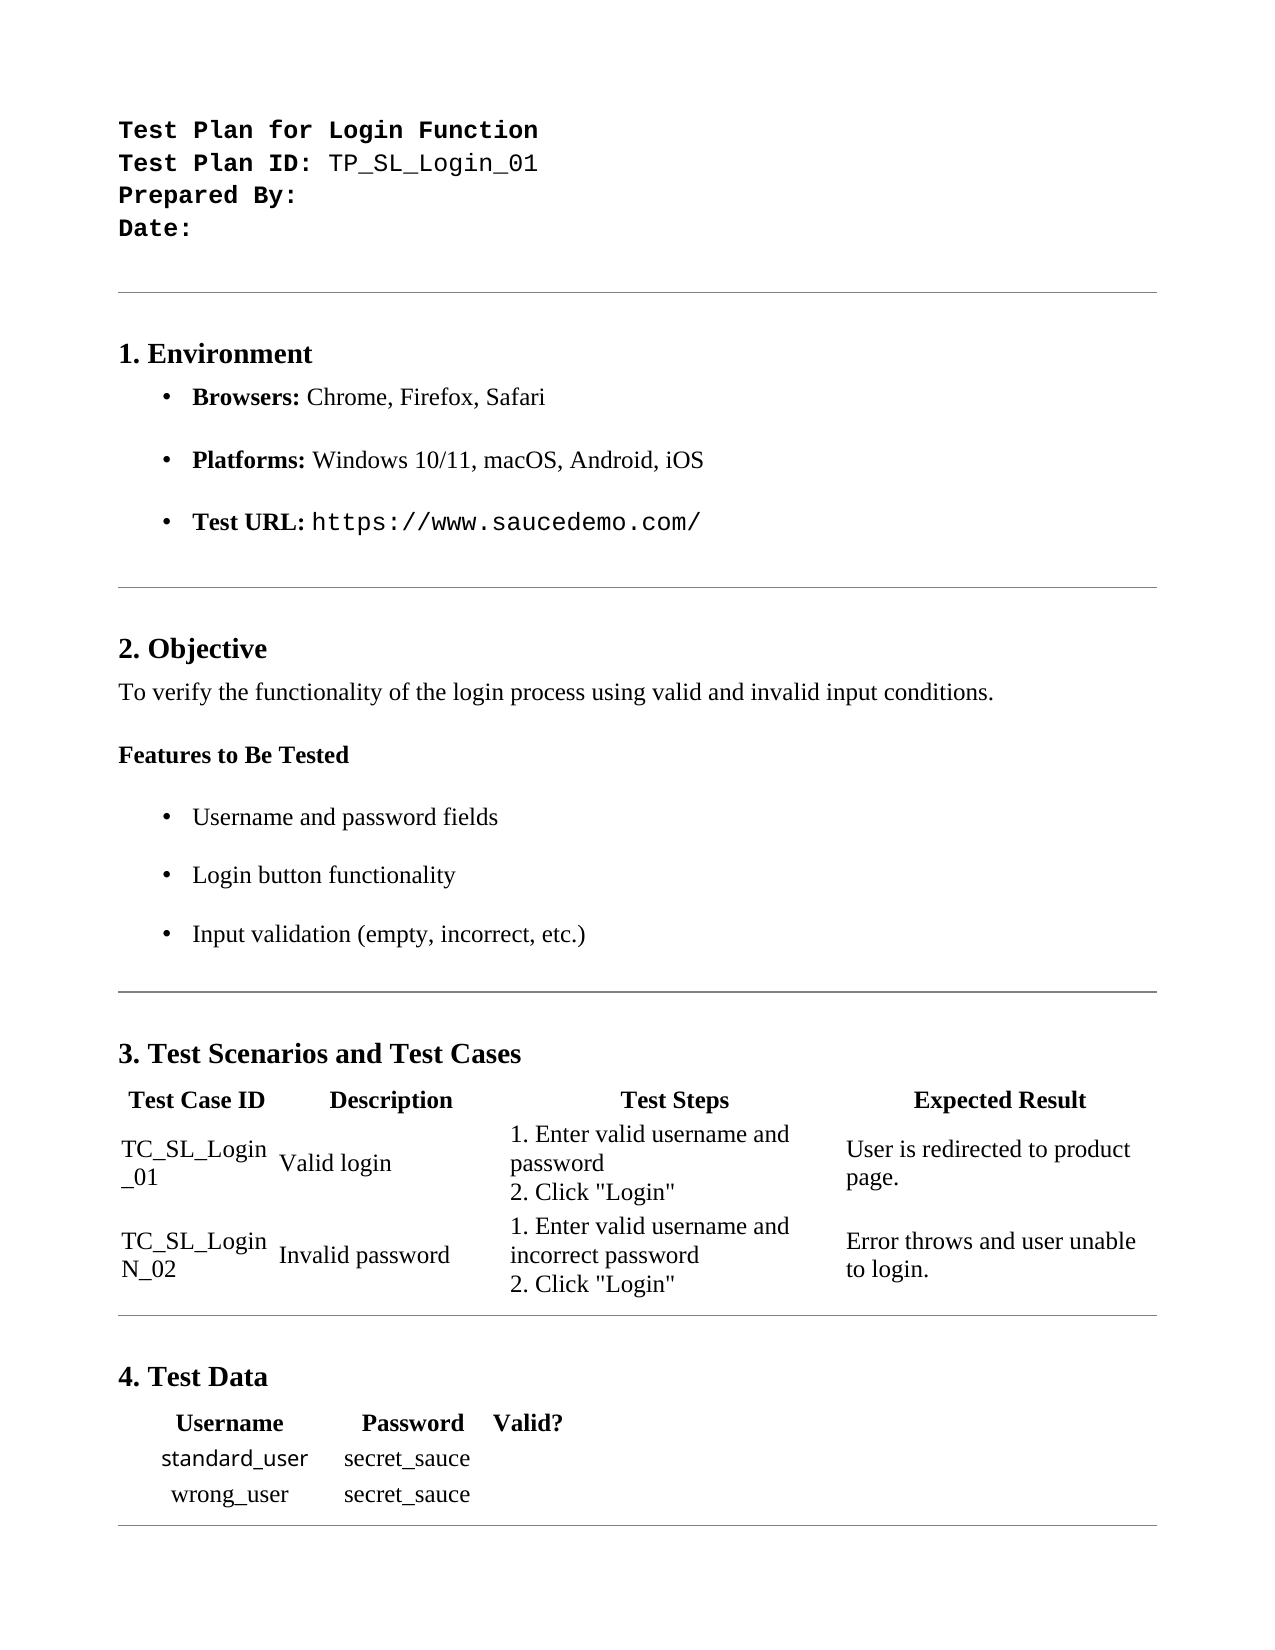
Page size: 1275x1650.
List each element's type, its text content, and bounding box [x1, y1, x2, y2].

subtitle 3. Test Scenarios and Test Cases [118, 1036, 1157, 1069]
table_header Test Steps [507, 1082, 843, 1116]
table_cell ✅ [485, 1440, 571, 1476]
list Browsers: Chrome, Firefox, Safari [162, 382, 1157, 411]
table_header Description [276, 1082, 507, 1116]
table_cell secret_sauce [341, 1440, 485, 1476]
table_cell 1. Enter valid username and password 2. Click "Login" [507, 1116, 843, 1208]
text Test Plan for Login Function Test Plan ID: TP_SL_Login_01 Prepared By: Date: [118, 118, 1157, 244]
list Test URL: https://www.saucedemo.com/ [162, 507, 1157, 538]
text Features to Be Tested [118, 740, 1157, 768]
table_cell secret_sauce [341, 1476, 485, 1510]
table_cell TC_SL_Login_01 [118, 1116, 276, 1208]
table_header Password [341, 1406, 485, 1440]
subtitle 4. Test Data [118, 1359, 1157, 1393]
table_header Expected Result [843, 1082, 1157, 1116]
table_cell ❌ [485, 1476, 571, 1510]
table_header Valid? [485, 1406, 571, 1440]
table_cell User is redirected to product page. [843, 1116, 1157, 1208]
subtitle 1. Environment [118, 336, 1157, 370]
list Platforms: Windows 10/11, macOS, Android, iOS [162, 445, 1157, 474]
table_cell wrong_user [118, 1476, 341, 1510]
text To verify the functionality of the login process using valid and invalid input conditions. [118, 677, 1157, 706]
table_cell sstandard_user [118, 1440, 341, 1476]
table_cell Valid login [276, 1116, 507, 1208]
table_cell Error throws and user unable to login. [843, 1209, 1157, 1301]
list Input validation (empty, incorrect, etc.) [162, 919, 1157, 947]
table_cell 1. Enter valid username and incorrect password 2. Click "Login" [507, 1209, 843, 1301]
subtitle 2. Objective [118, 631, 1157, 665]
list Login button functionality [162, 861, 1157, 889]
table_cell Invalid password [276, 1209, 507, 1301]
table_header Username [118, 1406, 341, 1440]
table_cell TC_SL_LoginN_02 [118, 1209, 276, 1301]
table_header Test Case ID [118, 1082, 276, 1116]
list Username and password fields [162, 802, 1157, 831]
